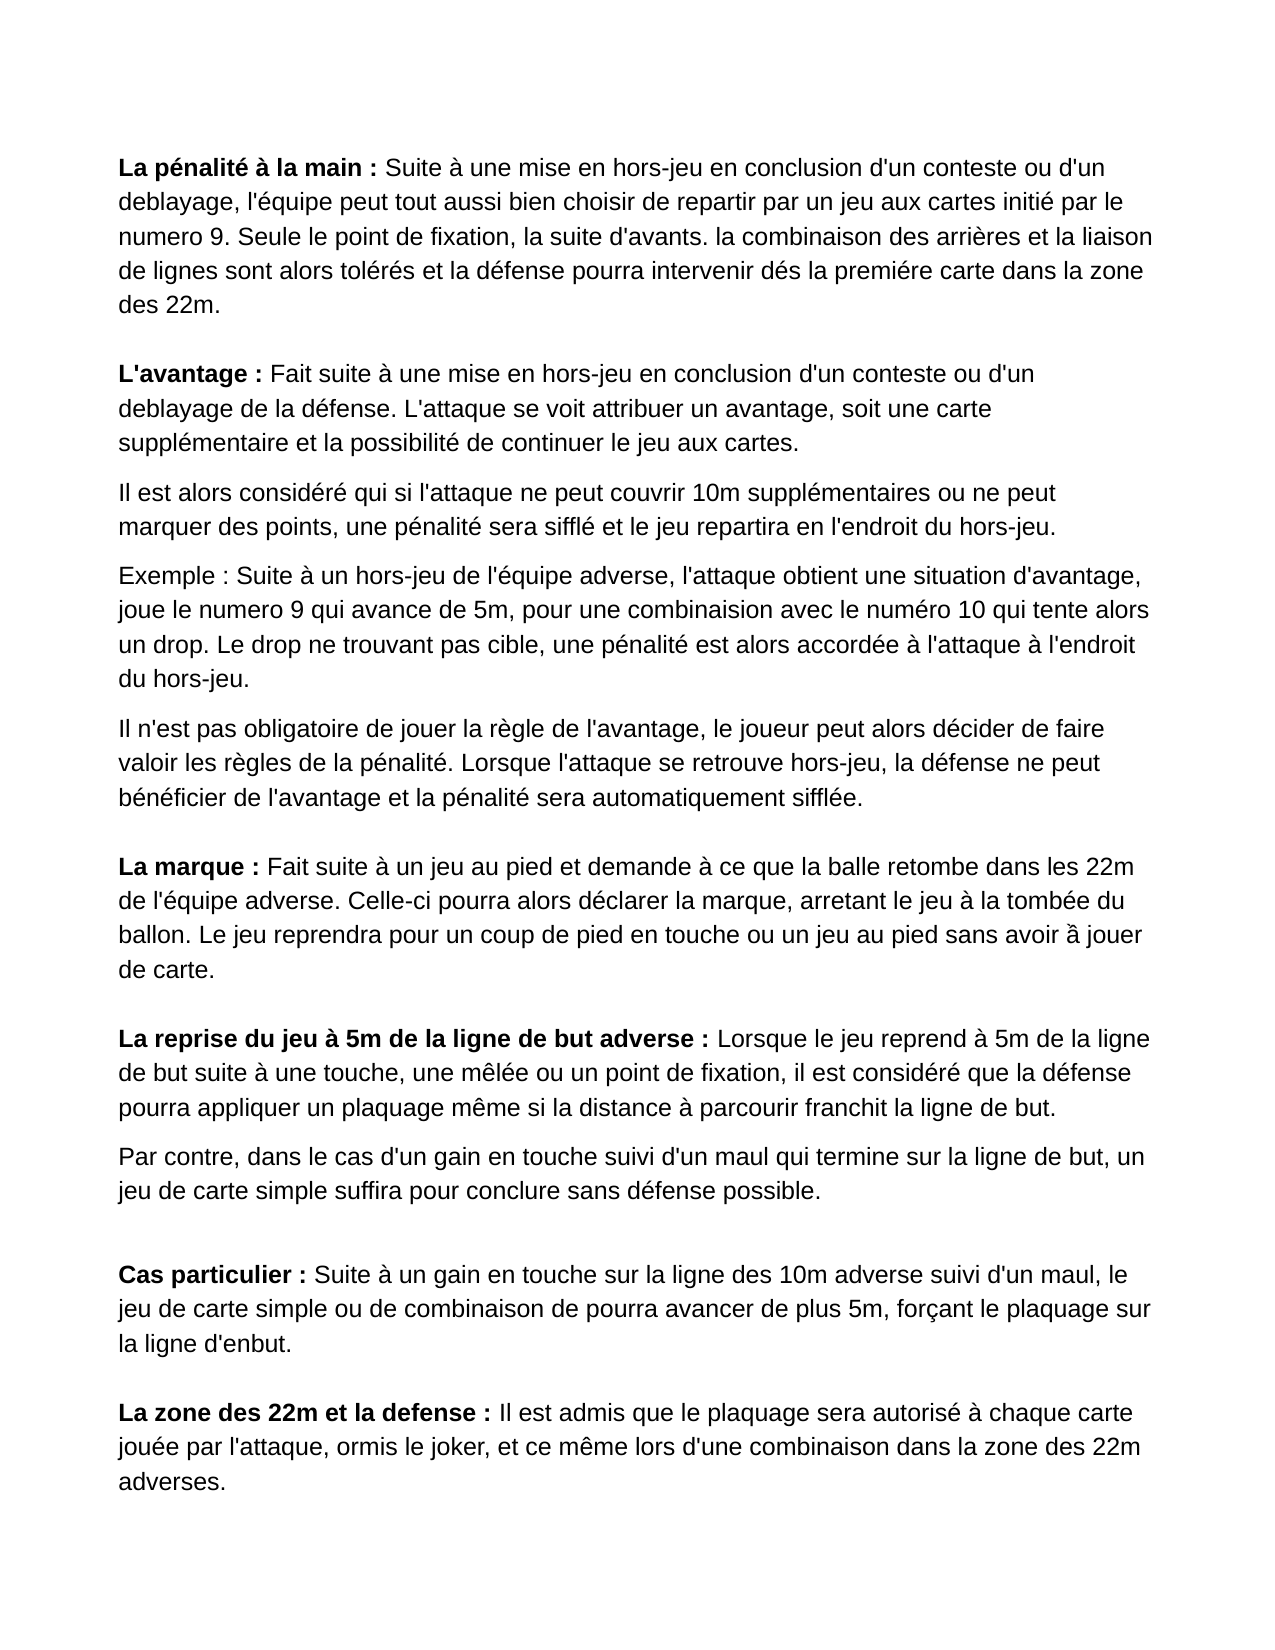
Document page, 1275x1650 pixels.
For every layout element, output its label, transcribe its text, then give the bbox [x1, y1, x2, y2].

text Cas particulier : Suite à un gain en touche sur la ligne des 10m adverse suivi d'un maul, le jeu de carte simple ou de combinaison de pourra avancer de plus 5m, forçant le plaquage sur la ligne d'enbut. La zone des 22m et la defense : Il est admis que le plaquage sera autorisé à chaque carte jouée par l'attaque, ormis le joker, et ce même lors d'une combinaison dans la zone des 22m adverses. [118, 1225, 1157, 1496]
text Il n'est pas obligatoire de jouer la règle de l'avantage, le joueur peut alors décider de faire valoir les règles de la pénalité. Lorsque l'attaque se retrouve hors-jeu, la défense ne peut bénéficier de l'avantage et la pénalité sera automatiquement sifflée. La marque : Fait suite à un jeu au pied et demande à ce que la balle retombe dans les 22m de l'équipe adverse. Celle-ci pourra alors déclarer la marque, arretant le jeu à la tombée du ballon. Le jeu reprendra pour un coup de pied en touche ou un jeu au pied sans avoir ầ jouer de carte. La reprise du jeu à 5m de la ligne de but adverse : Lorsque le jeu reprend à 5m de la ligne de but suite à une touche, une mêlée ou un point de fixation, il est considéré que la défense pourra appliquer un plaquage même si la distance à parcourir franchit la ligne de but. [118, 713, 1157, 1122]
text La pénalité à la main : Suite à une mise en hors-jeu en conclusion d'un conteste ou d'un deblayage, l'équipe peut tout aussi bien choisir de repartir par un jeu aux cartes initié par le numero 9. Seule le point de fixation, la suite d'avants. la combinaison des arrières et la liaison de lignes sont alors tolérés et la défense pourra intervenir dés la premiére carte dans la zone des 22m. L'avantage : Fait suite à une mise en hors-jeu en conclusion d'un conteste ou d'un deblayage de la défense. L'attaque se voit attribuer un avantage, soit une carte supplémentaire et la possibilité de continuer le jeu aux cartes. [118, 118, 1157, 457]
text Exemple : Suite à un hors-jeu de l'équipe adverse, l'attaque obtient une situation d'avantage, joue le numero 9 qui avance de 5m, pour une combinaision avec le numéro 10 qui tente alors un drop. Le drop ne trouvant pas cible, une pénalité est alors accordée à l'attaque à l'endroit du hors-jeu. [118, 561, 1157, 693]
text Par contre, dans le cas d'un gain en touche suivi d'un maul qui termine sur la ligne de but, un jeu de carte simple suffira pour conclure sans défense possible. [118, 1142, 1157, 1205]
text Il est alors considéré qui si l'attaque ne peut couvrir 10m supplémentaires ou ne peut marquer des points, une pénalité sera sifflé et le jeu repartira en l'endroit du hors-jeu. [118, 477, 1157, 541]
